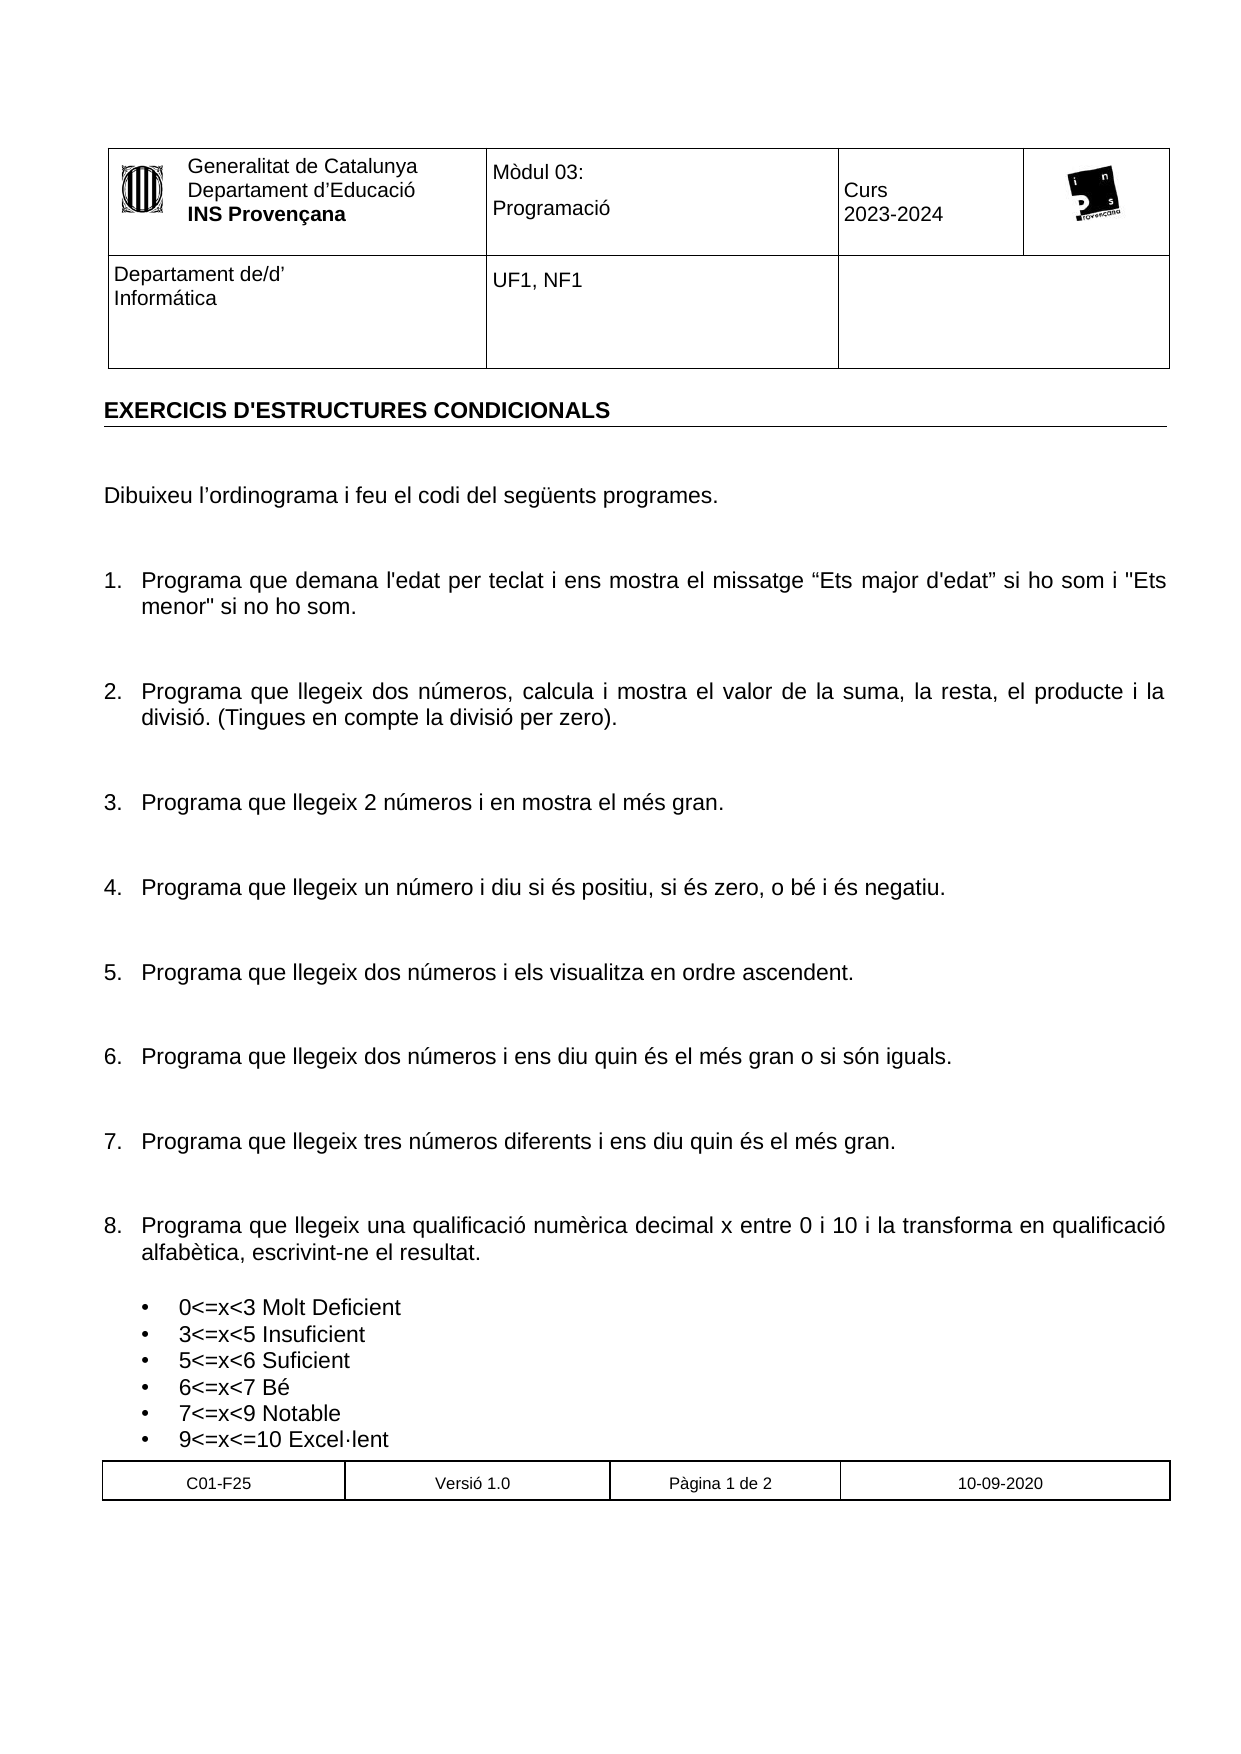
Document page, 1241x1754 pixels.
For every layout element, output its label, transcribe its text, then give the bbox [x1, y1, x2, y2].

list Programa que llegeix tres números diferents i ens diu quin és el més gran. [103, 1128, 1167, 1154]
list Programa que demana l'edat per teclat i ens mostra el missatge “Ets major d'edat” si ho som i "Ets menor" si no ho som. [103, 567, 1167, 620]
text Dibuixeu l’ordinograma i feu el codi del següents programes. [103, 482, 1167, 509]
list Programa que llegeix dos números i els visualitza en ordre ascendent. [103, 958, 1167, 985]
list 9<=x<=10 Excel·lent [141, 1426, 1167, 1452]
list Programa que llegeix una qualificació numèrica decimal x entre 0 i 10 i la transforma en qualificació alfabètica, escrivint-ne el resultat. [103, 1212, 1167, 1265]
table_header Curs 2023-2024 [839, 149, 1023, 255]
table_cell [839, 256, 1169, 368]
list Programa que llegeix un número i diu si és positiu, si és zero, o bé i és negatiu. [103, 874, 1167, 900]
table_header Generalitat de Catalunya Departament d’Educació INS Provençana [109, 149, 486, 255]
list 5<=x<6 Suficient [141, 1347, 1167, 1373]
list Programa que llegeix dos números, calcula i mostra el valor de la suma, la resta, el producte i la divisió. (Tingues en compte la divisió per zero). [103, 678, 1167, 731]
table_cell UF1, NF1 [487, 256, 838, 368]
subtitle EXERCICIS D'ESTRUCTURES CONDICIONALS [103, 397, 1167, 427]
list 7<=x<9 Notable [141, 1400, 1167, 1426]
list 3<=x<5 Insuficient [141, 1321, 1167, 1347]
table_header [1024, 149, 1169, 255]
table_header Mòdul 03: Programació [487, 149, 838, 255]
list Programa que llegeix 2 números i en mostra el més gran. [103, 789, 1167, 815]
list Programa que llegeix dos números i ens diu quin és el més gran o si són iguals. [103, 1043, 1167, 1069]
table_cell Departament de/d’ Informática [109, 256, 486, 368]
list 0<=x<3 Molt Deficient [141, 1294, 1167, 1321]
list 6<=x<7 Bé [141, 1373, 1167, 1400]
